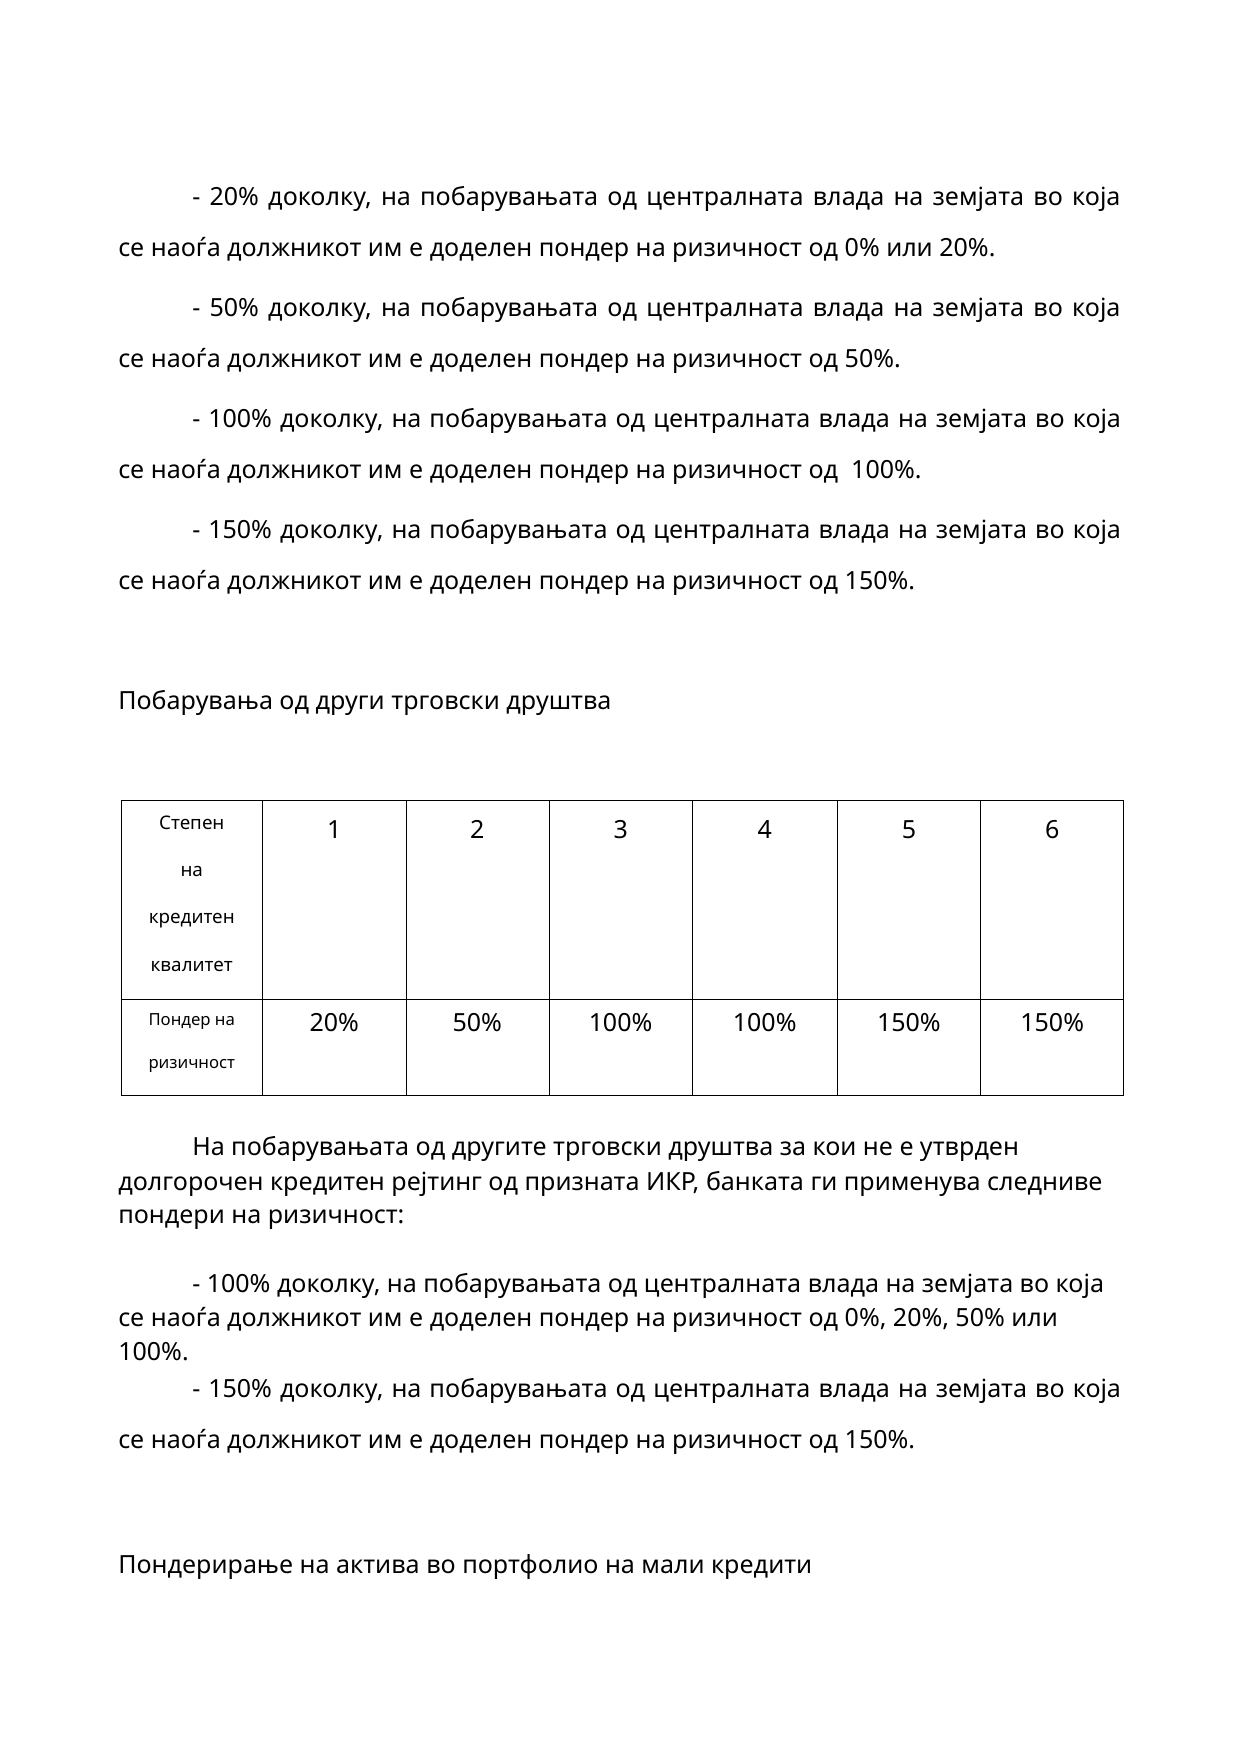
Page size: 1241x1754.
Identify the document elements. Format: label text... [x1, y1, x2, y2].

table_header Степен на кредитен квалитет [122, 801, 262, 999]
text - 50% доколку, на побарувањата од централната влада на земјата во која се наоѓа должникот им е доделен пондер на ризичност од 50%. [118, 289, 1122, 374]
text - 100% доколку, на побарувањата од централната влада на земјата во која се наоѓа должникот им е доделен пондер на ризичност од 0%, 20%, 50% или 100%. [118, 1265, 1122, 1367]
text - 150% доколку, на побарувањата од централната влада на земјата во која се наоѓа должникот им е доделен пондер на ризичност од 150%. [118, 1371, 1122, 1456]
table_cell 150% [981, 1000, 1123, 1095]
table_header 6 [981, 801, 1123, 999]
table_header 5 [838, 801, 980, 999]
table_header 1 [263, 801, 406, 999]
text На побарувањата од другите трговски друштва за кои не е утврден долгорочен кредитен рејтинг од призната ИКР, банката ги применува следниве пондери на ризичност: [118, 1129, 1122, 1231]
text Пондерирање на актива во портфолио на мали кредити [118, 1547, 1122, 1581]
table_header 3 [550, 801, 692, 999]
table_cell 150% [838, 1000, 980, 1095]
text - 150% доколку, на побарувањата од централната влада на земјата во која се наоѓа должникот им е доделен пондер на ризичност од 150%. [118, 512, 1122, 597]
table_cell 50% [407, 1000, 549, 1095]
table_header 2 [407, 801, 549, 999]
table_cell 20% [263, 1000, 406, 1095]
table_cell 100% [550, 1000, 692, 1095]
table_cell Пондер на ризичност [122, 1000, 262, 1095]
text Побарувања од други трговски друштва [118, 683, 1122, 717]
text - 20% доколку, на побарувањата од централната влада на земјата во која се наоѓа должникот им е доделен пондер на ризичност од 0% или 20%. [118, 178, 1122, 263]
table_header 4 [693, 801, 837, 999]
text - 100% доколку, на побарувањата од централната влада на земјата во која се наоѓа должникот им е доделен пондер на ризичност од 100%. [118, 401, 1122, 486]
table_cell 100% [693, 1000, 837, 1095]
